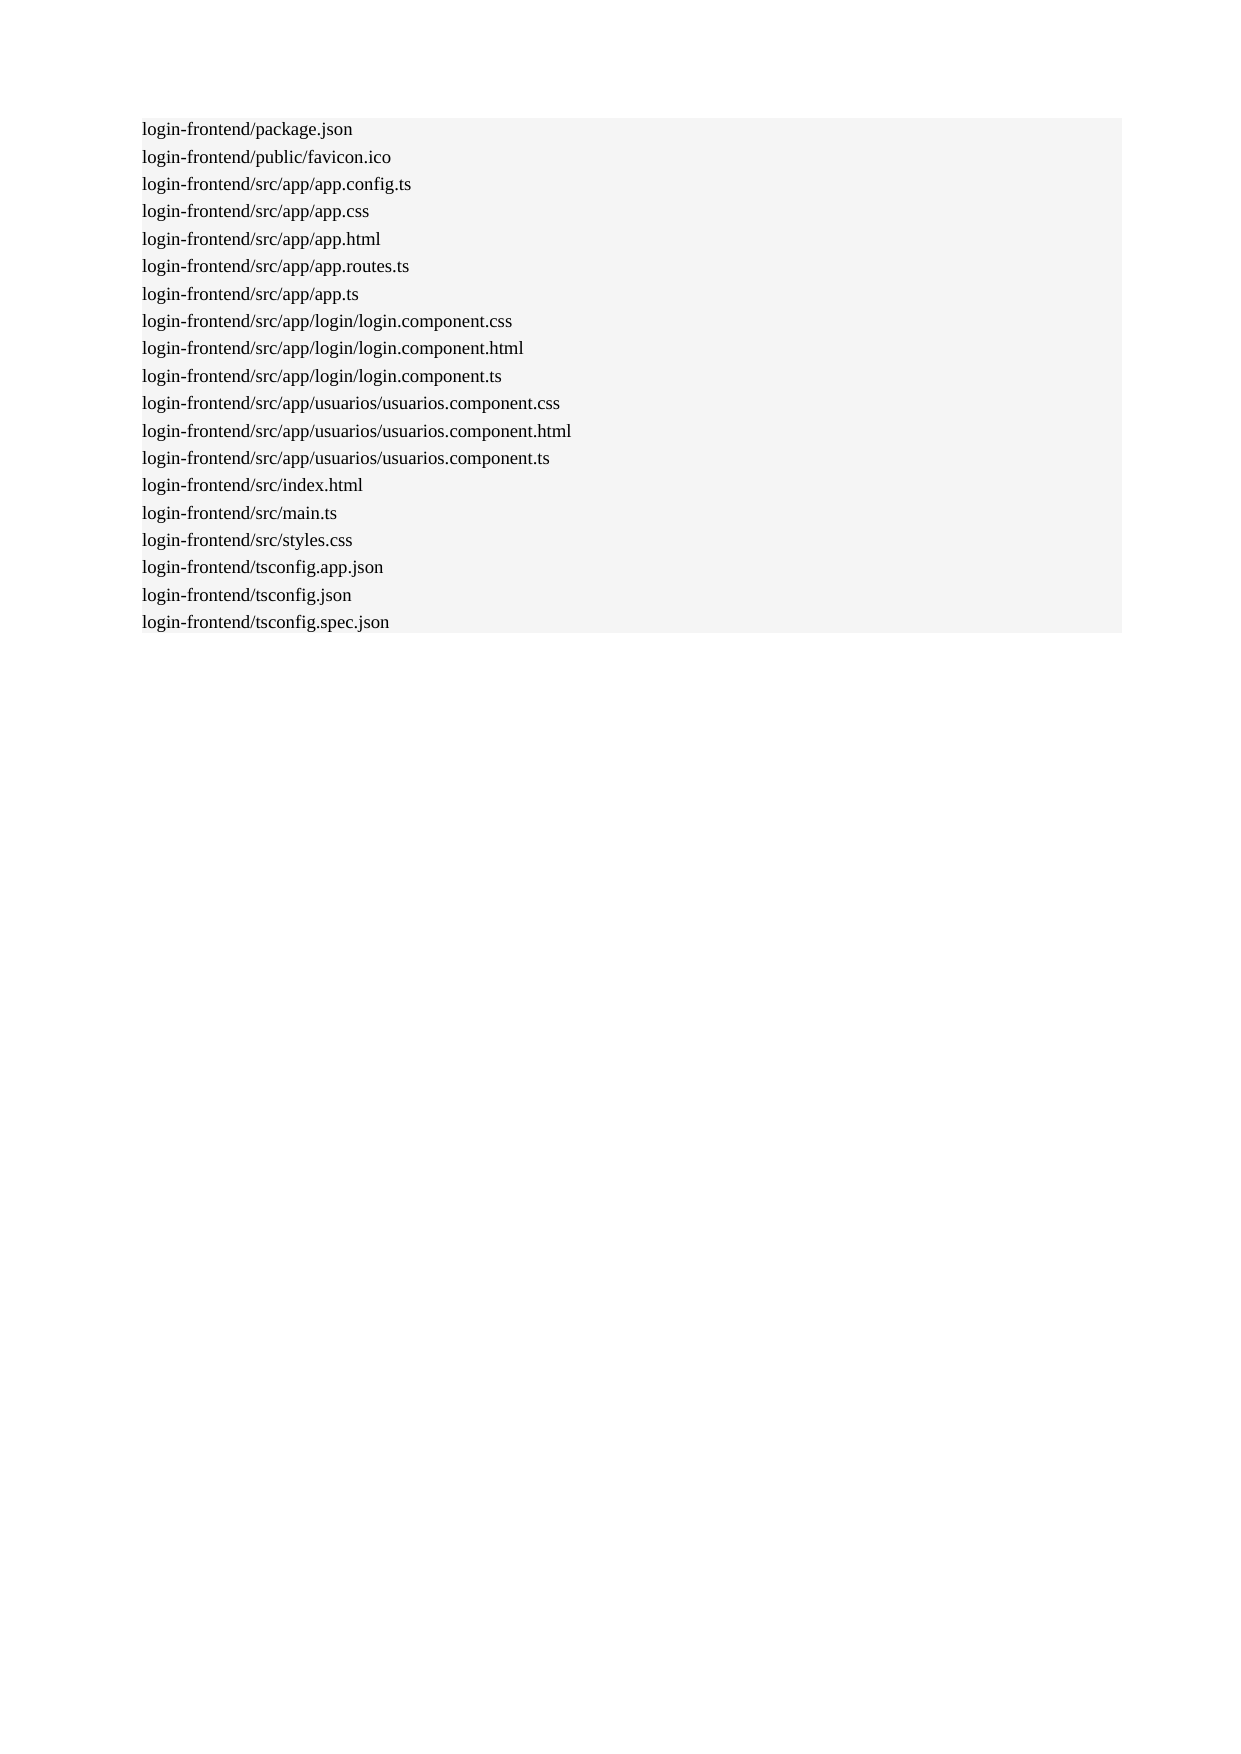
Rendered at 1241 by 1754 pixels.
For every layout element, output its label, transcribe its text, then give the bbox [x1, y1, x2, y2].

text login-frontend/src/app/login/login.component.ts [142, 365, 1122, 386]
text login-frontend/package.json [142, 118, 1122, 140]
text login-frontend/src/app/app.routes.ts [142, 255, 1122, 277]
text login-frontend/tsconfig.json [142, 584, 1122, 605]
text login-frontend/src/app/usuarios/usuarios.component.html [142, 419, 1122, 441]
text login-frontend/src/app/usuarios/usuarios.component.ts [142, 447, 1122, 468]
text login-frontend/src/app/usuarios/usuarios.component.css [142, 392, 1122, 414]
text login-frontend/src/index.html [142, 474, 1122, 496]
text login-frontend/src/app/app.html [142, 228, 1122, 249]
text login-frontend/src/app/app.config.ts [142, 173, 1122, 194]
text login-frontend/src/main.ts [142, 502, 1122, 523]
text login-frontend/src/styles.css [142, 529, 1122, 551]
text login-frontend/tsconfig.app.json [142, 556, 1122, 578]
text login-frontend/src/app/login/login.component.css [142, 310, 1122, 331]
text login-frontend/src/app/app.ts [142, 282, 1122, 304]
text login-frontend/src/app/app.css [142, 200, 1122, 222]
text login-frontend/tsconfig.spec.json [142, 611, 1122, 633]
text login-frontend/src/app/login/login.component.html [142, 337, 1122, 359]
text login-frontend/public/favicon.ico [142, 146, 1122, 167]
